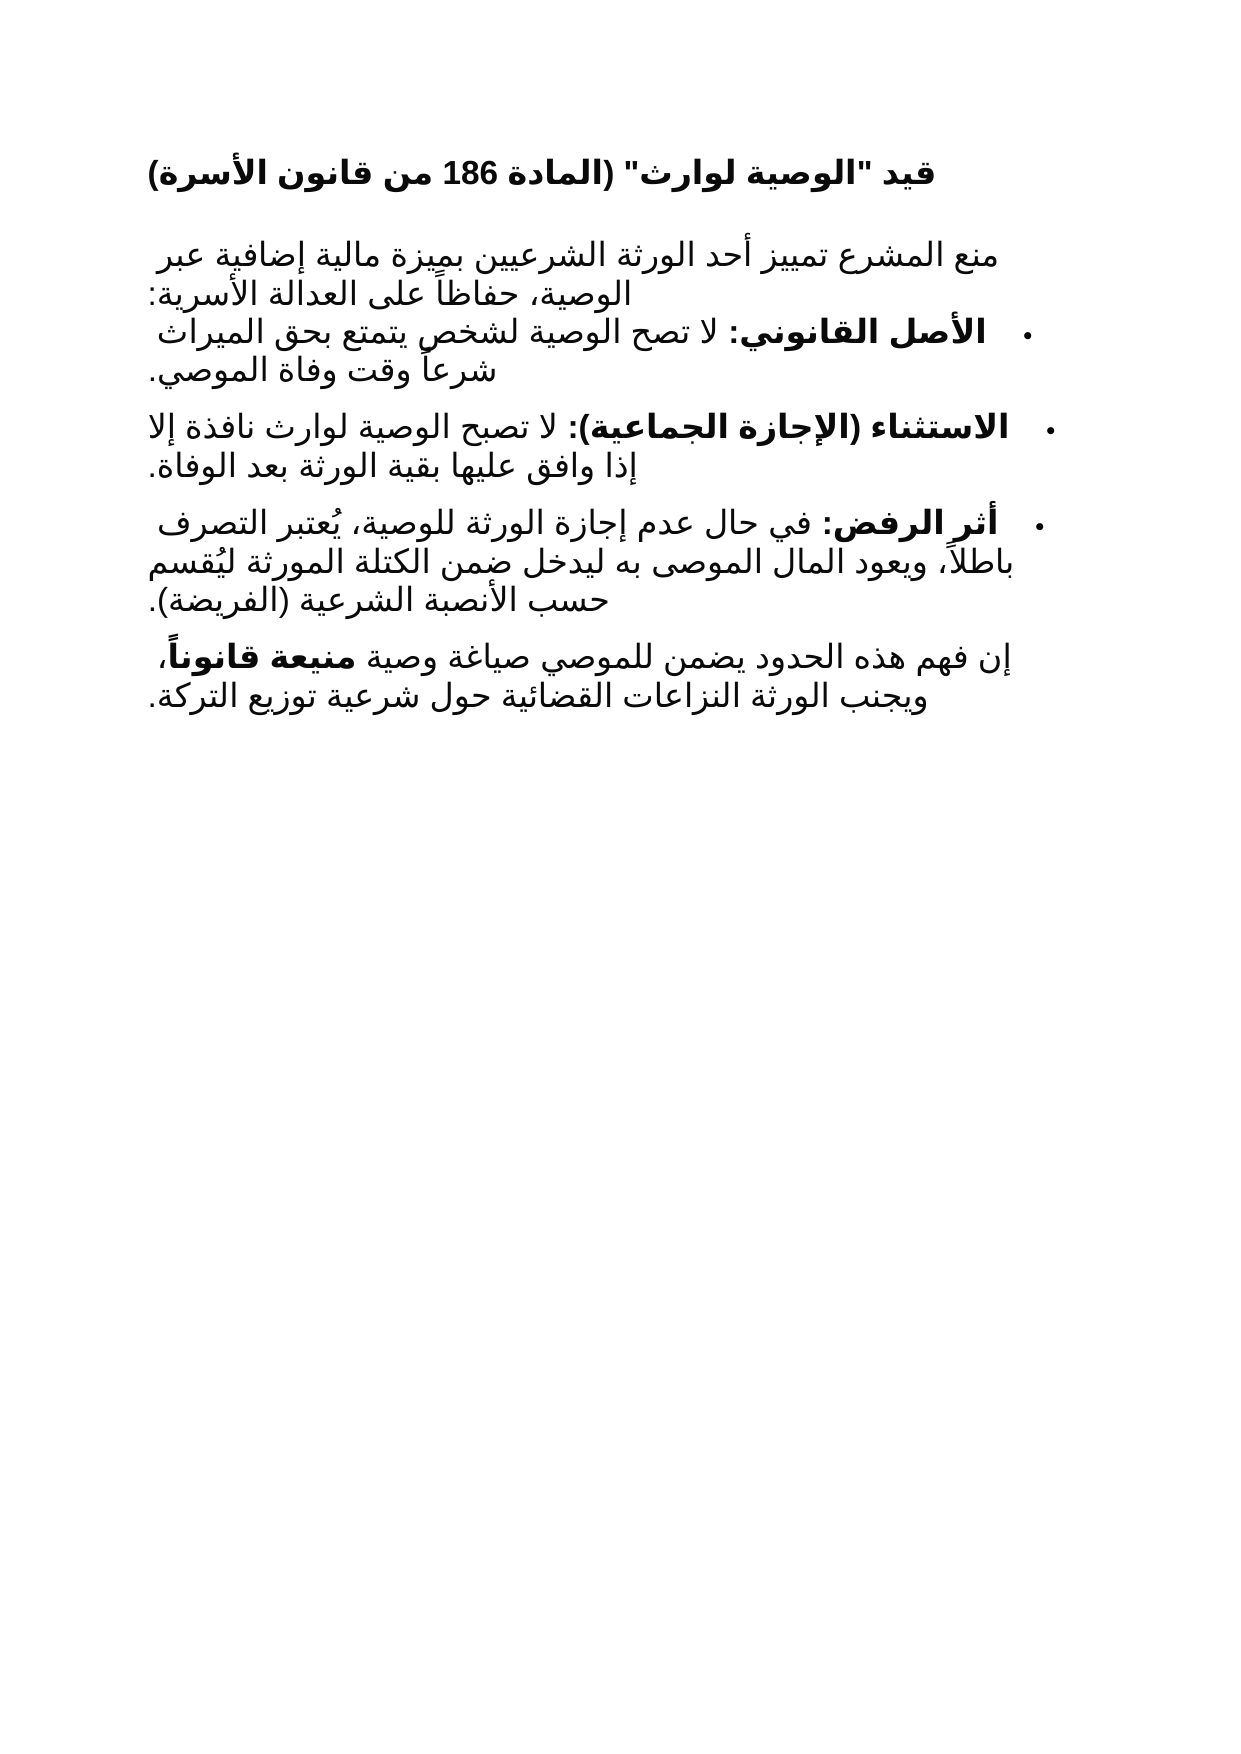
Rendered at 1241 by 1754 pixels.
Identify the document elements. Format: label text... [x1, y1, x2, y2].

list الأصل القانوني: لا تصح الوصية لشخص يتمتع بحق الميراث شرعاً وقت وفاة الموصي. [148, 312, 1055, 389]
text منع المشرع تمييز أحد الورثة الشرعيين بميزة مالية إضافية عبر الوصية، حفاظاً على العدالة الأسرية: [148, 235, 1093, 312]
list الاستثناء (الإجازة الجماعية): لا تصبح الوصية لوارث نافذة إلا إذا وافق عليها بقية الورثة بعد الوفاة. [148, 408, 1055, 484]
text قيد "الوصية لوارث" (المادة 186 من قانون الأسرة) [148, 148, 1055, 191]
list أثر الرفض: في حال عدم إجازة الورثة للوصية، يُعتبر التصرف باطلاً، ويعود المال الموصى به ليدخل ضمن الكتلة المورثة ليُقسم حسب الأنصبة الشرعية (الفريضة). [148, 503, 1055, 618]
text إن فهم هذه الحدود يضمن للموصي صياغة وصية منيعة قانوناً، ويجنب الورثة النزاعات القضائية حول شرعية توزيع التركة. [148, 637, 1093, 714]
